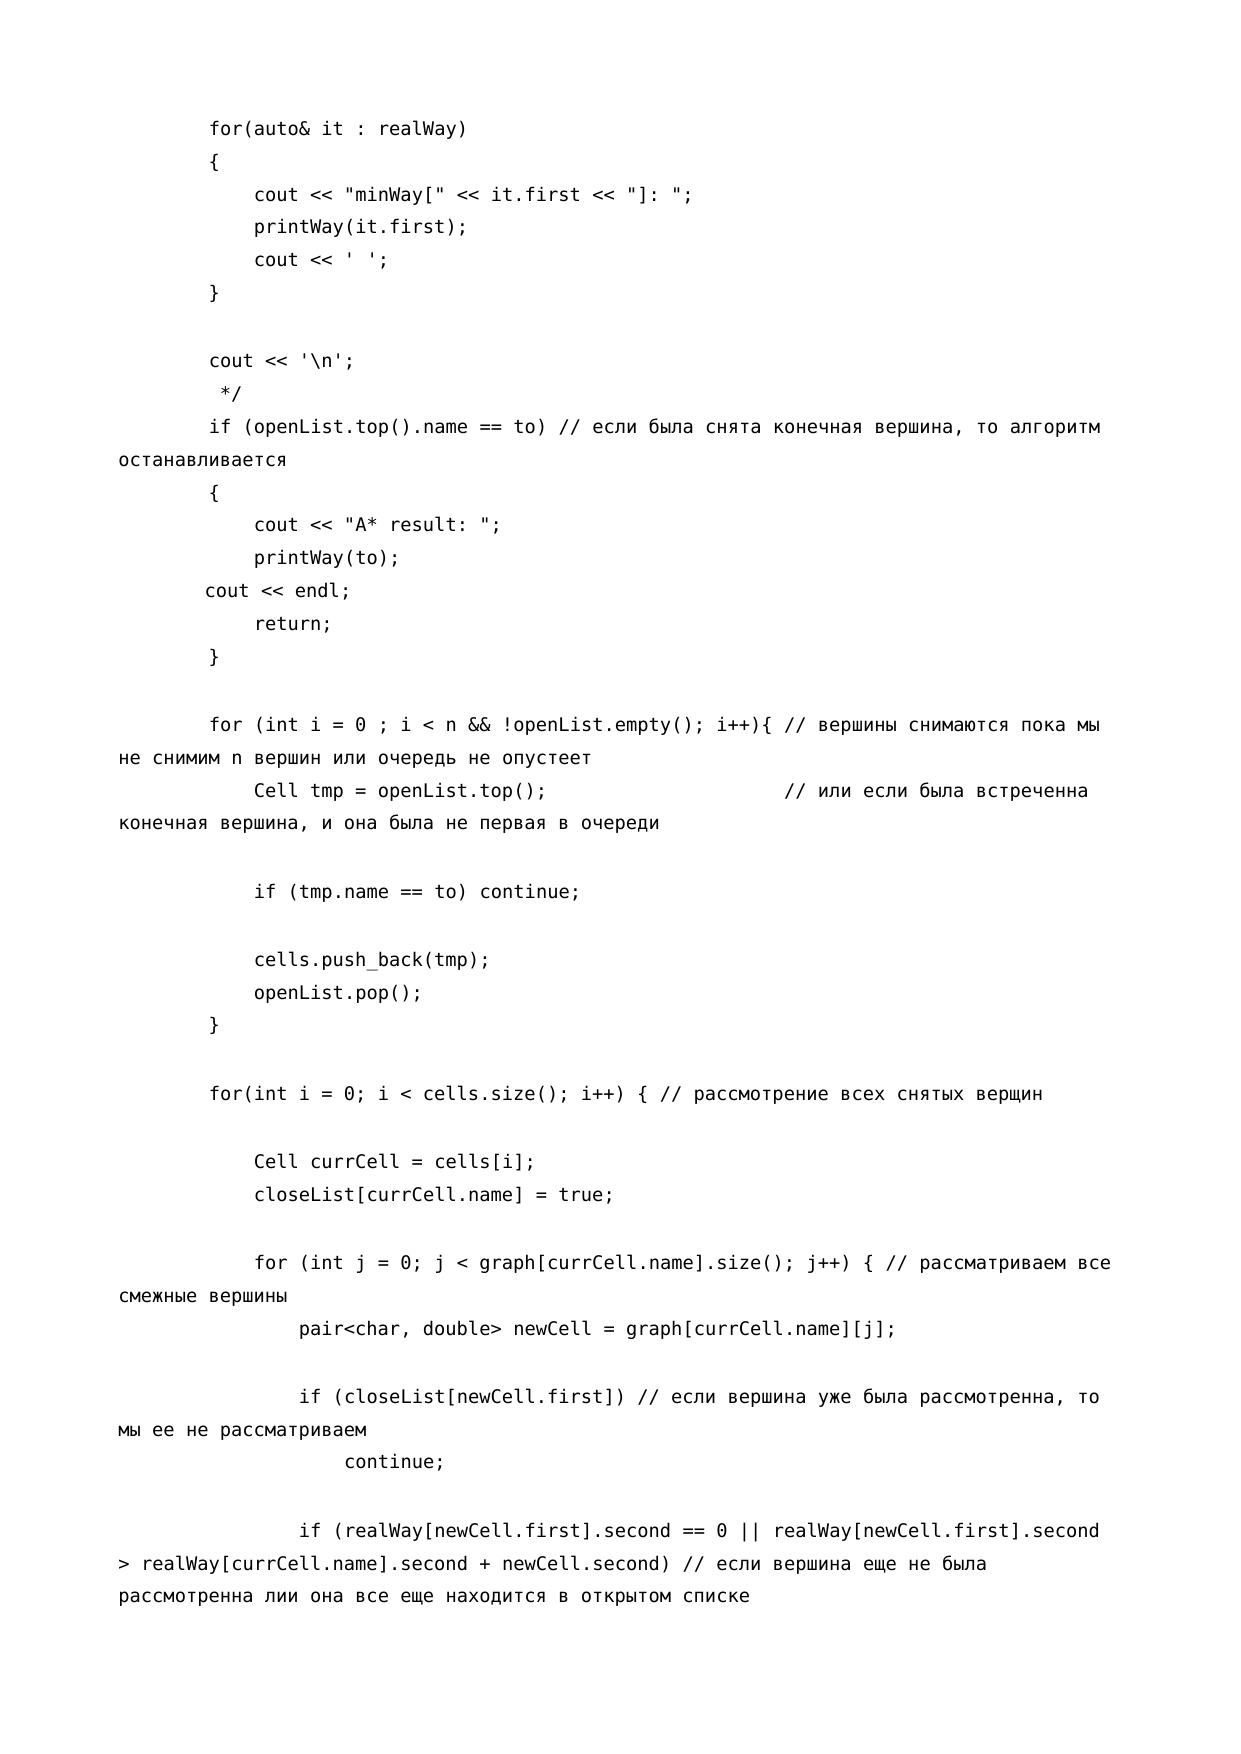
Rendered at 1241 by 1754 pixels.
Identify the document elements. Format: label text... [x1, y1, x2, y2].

text for(auto& it : realWay) { cout << "minWay[" << it.first << "]: "; printWay(it.first); cout << ' '; } cout << '\n'; */ if (openList.top().name == to) // если была снята конечная вершина, то алгоритм останавливается { cout << "A* result: "; printWay(to); [118, 118, 1122, 569]
text cout << endl; return; } for (int i = 0 ; i < n && !openList.empty(); i++){ // вершины снимаются пока мы не снимим n вершин или очередь не опустеет Cell tmp = openList.top(); // или если была встреченна конечная вершина, и она была не первая в очереди if (tmp.name == to) continue; cells.push_back(tmp); openList.pop(); } for(int i = 0; i < cells.size(); i++) { // рассмотрение всех снятых верщин Cell currCell = cells[i]; closeList[currCell.name] = true; for (int j = 0; j < graph[currCell.name].size(); j++) { // рассматриваем все смежные вершины pair<char, double> newCell = graph[currCell.name][j]; if (closeList[newCell.first]) // если вершина уже была рассмотренна, то мы ее не рассматриваем continue; if (realWay[newCell.first].second == 0 || realWay[newCell.first].second > realWay[currCell.name].second + newCell.second) // если вершина еще не была рассмотренна лии она все еще находится в открытом списке [118, 580, 1122, 1607]
